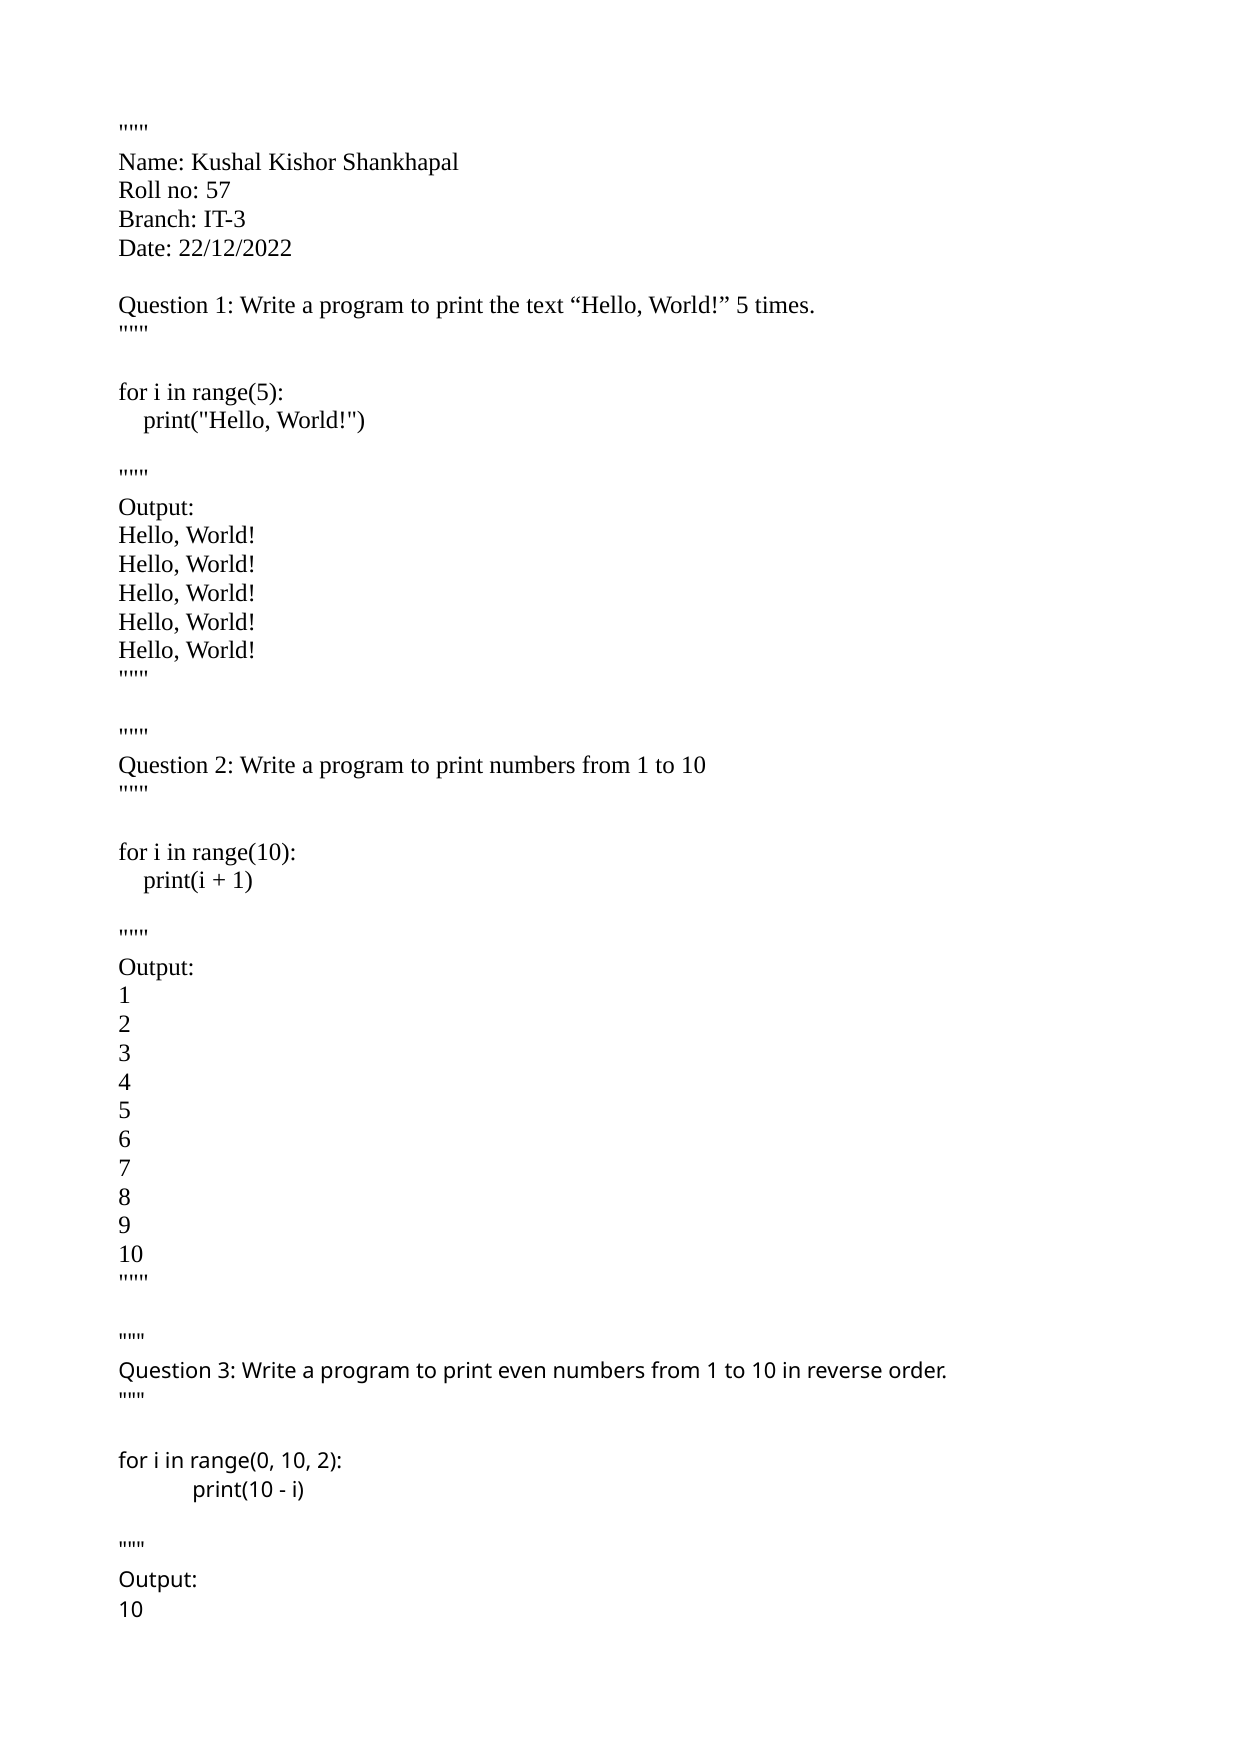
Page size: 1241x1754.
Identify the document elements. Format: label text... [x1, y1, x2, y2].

text Hello, World! [118, 549, 1122, 578]
text Branch: IT-3 [118, 204, 1122, 233]
text 10 [118, 1593, 1122, 1623]
text print("Hello, World!") [118, 406, 1122, 434]
text 10 [118, 1239, 1122, 1268]
text print(10 - i) [118, 1474, 1122, 1504]
text 5 [118, 1096, 1122, 1124]
text 6 [118, 1124, 1122, 1153]
text Hello, World! [118, 521, 1122, 549]
text """ [118, 118, 1122, 147]
text Question 2: Write a program to print numbers from 1 to 10 [118, 751, 1122, 779]
text Roll no: 57 [118, 176, 1122, 204]
text """ [118, 463, 1122, 492]
text Hello, World! [118, 636, 1122, 664]
text 9 [118, 1211, 1122, 1239]
text Output: [118, 492, 1122, 521]
text Date: 22/12/2022 [118, 233, 1122, 262]
text """ [118, 722, 1122, 751]
text """ [118, 923, 1122, 952]
text 4 [118, 1067, 1122, 1096]
text print(i + 1) [118, 866, 1122, 894]
text 8 [118, 1182, 1122, 1211]
text for i in range(10): [118, 837, 1122, 866]
text Hello, World! [118, 578, 1122, 607]
text """ [118, 1385, 1122, 1415]
text Question 1: Write a program to print the text “Hello, World!” 5 times. [118, 291, 1122, 319]
text 2 [118, 1009, 1122, 1038]
text """ [118, 779, 1122, 808]
text for i in range(5): [118, 377, 1122, 406]
text """ [118, 319, 1122, 348]
text 7 [118, 1153, 1122, 1182]
text Name: Kushal Kishor Shankhapal [118, 147, 1122, 176]
text """ [118, 1534, 1122, 1564]
text """ [118, 1326, 1122, 1355]
text Output: [118, 952, 1122, 981]
text """ [118, 664, 1122, 693]
text """ [118, 1268, 1122, 1297]
text Hello, World! [118, 607, 1122, 636]
text Output: [118, 1564, 1122, 1593]
text for i in range(0, 10, 2): [118, 1445, 1122, 1474]
text Question 3: Write a program to print even numbers from 1 to 10 in reverse order. [118, 1355, 1122, 1385]
text 3 [118, 1038, 1122, 1067]
text 1 [118, 981, 1122, 1009]
